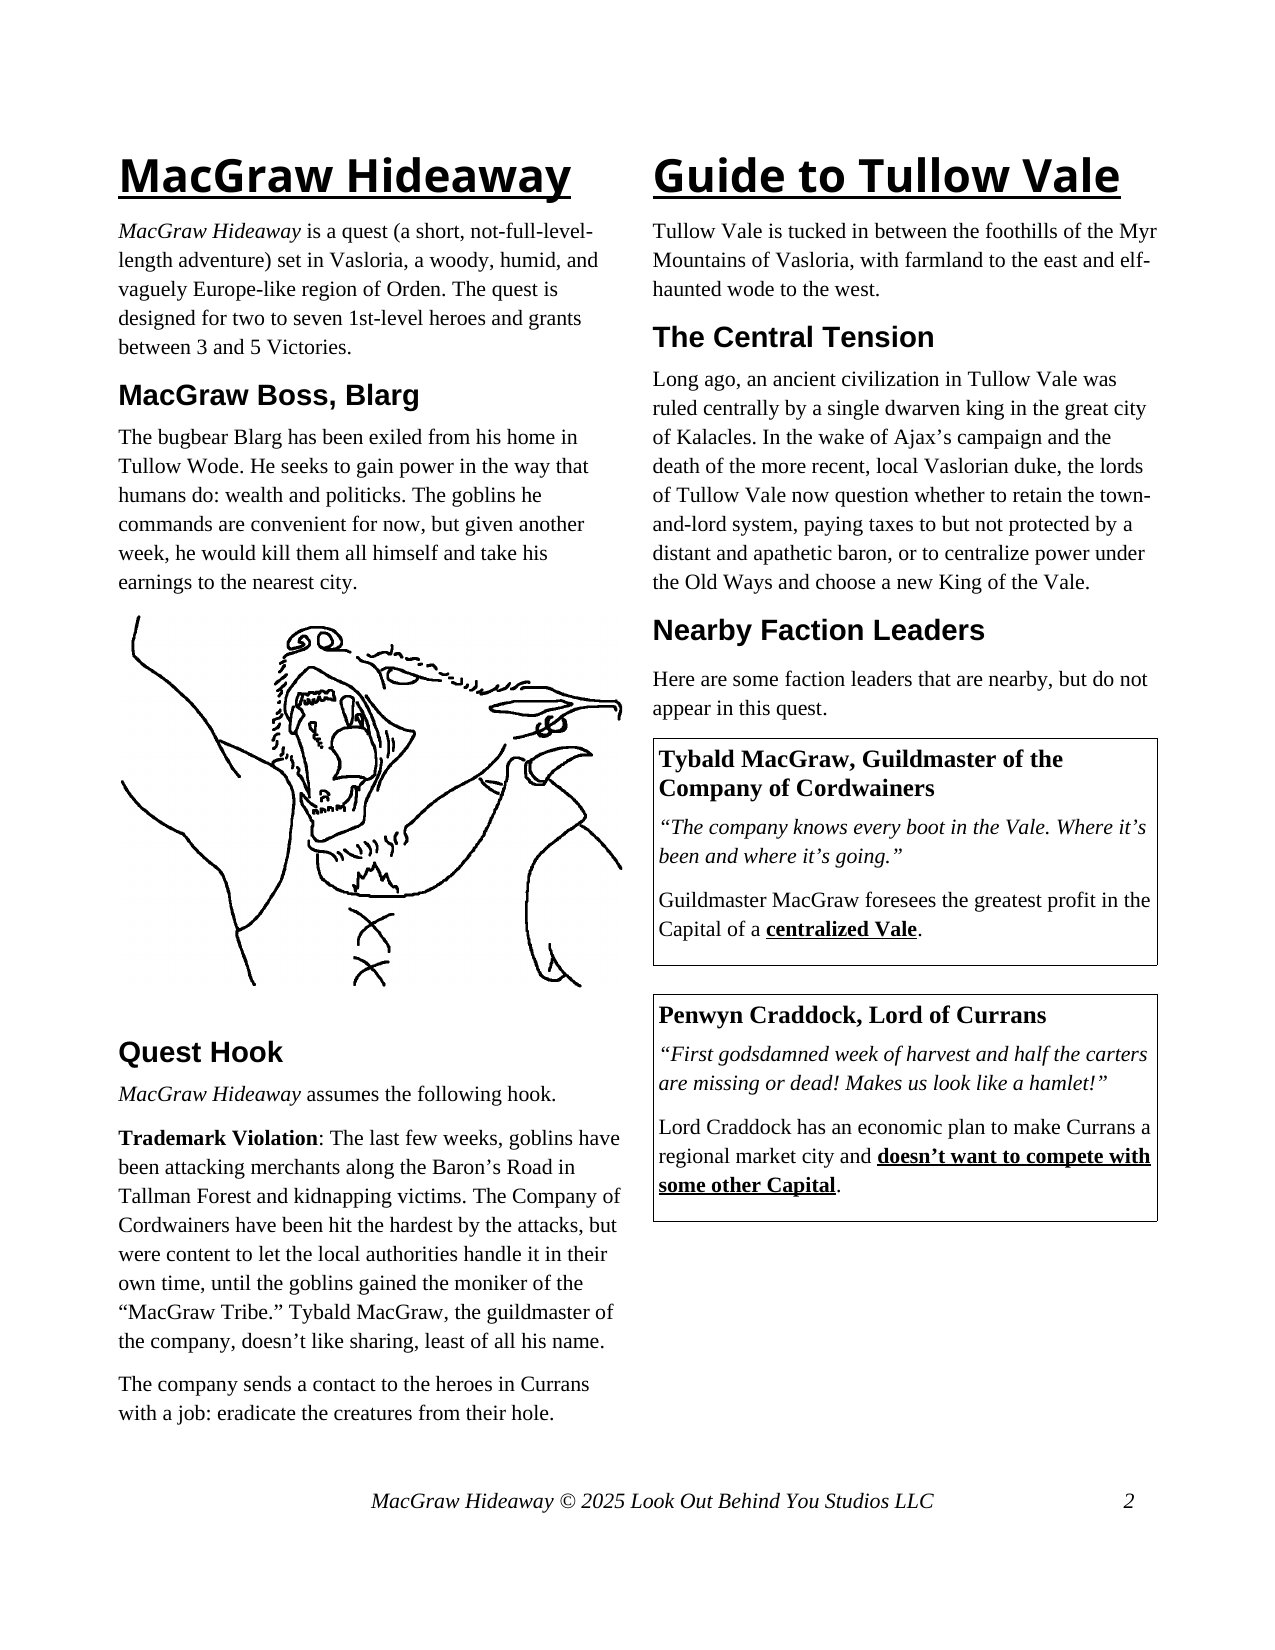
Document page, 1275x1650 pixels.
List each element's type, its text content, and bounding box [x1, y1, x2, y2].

text Here are some faction leaders that are nearby, but do not appear in this quest. [652, 666, 1157, 720]
text Long ago, an ancient civilization in Tullow Vale was ruled centrally by a single dwarven king in the great city of Kalacles. In the wake of Ajax’s campaign and the death of the more recent, local Vaslorian duke, the lords of Tullow Vale now question whether to retain the town-and-lord system, paying taxes to but not protected by a distant and apathetic baron, or to centralize power under the Old Ways and choose a new King of the Vale. [652, 366, 1157, 594]
text The bugbear Blarg has been exiled from his home in Tullow Wode. He seeks to gain power in the way that humans do: wealth and politicks. The goblins he commands are convenient for now, but given another week, he would kill them all himself and take his earnings to the nearest city. [118, 424, 622, 594]
table_header Penwyn Craddock, Lord of Currans “First godsdamned week of harvest and half the carters are missing or dead! Makes us look like a hamlet!” Lord Craddock has an economic plan to make Currans a regional market city and doesn’t want to compete with some other Capital. [654, 995, 1157, 1221]
text Tullow Vale is tucked in between the foothills of the Myr Mountains of Vasloria, with farmland to the east and elf-haunted wode to the west. [652, 218, 1157, 301]
subtitle Quest Hook [118, 1035, 622, 1069]
table_header Tybald MacGraw, Guildmaster of the Company of Cordwainers “The company knows every boot in the Vale. Where it’s been and where it’s going.” Guildmaster MacGraw foresees the greatest profit in the Capital of a centralized Vale. [654, 739, 1157, 965]
text MacGraw Hideaway is a quest (a short, not-full-level-length adventure) set in Vasloria, a woody, humid, and vaguely Europe-like region of Orden. The quest is designed for two to seven 1st-level heroes and grants between 3 and 5 Victories. [118, 218, 622, 359]
subtitle MacGraw Hideaway [118, 143, 622, 206]
text MacGraw Hideaway assumes the following hook. [118, 1081, 622, 1107]
subtitle MacGraw Boss, Blarg [118, 377, 622, 411]
text The company sends a contact to the heroes in Currans with a job: eradicate the creatures from their hole. [118, 1371, 622, 1425]
subtitle The Central Tension [652, 320, 1157, 353]
text Nearby Faction Leaders [652, 612, 1157, 646]
subtitle Guide to Tullow Vale [652, 143, 1157, 206]
picture [118, 612, 623, 988]
text Trademark Violation: The last few weeks, goblins have been attacking merchants along the Baron’s Road in Tallman Forest and kidnapping victims. The Company of Cordwainers have been hit the hardest by the attacks, but were content to let the local authorities handle it in their own time, until the goblins gained the moniker of the “MacGraw Tribe.” Tybald MacGraw, the guildmaster of the company, doesn’t like sharing, least of all his name. [118, 1125, 622, 1353]
